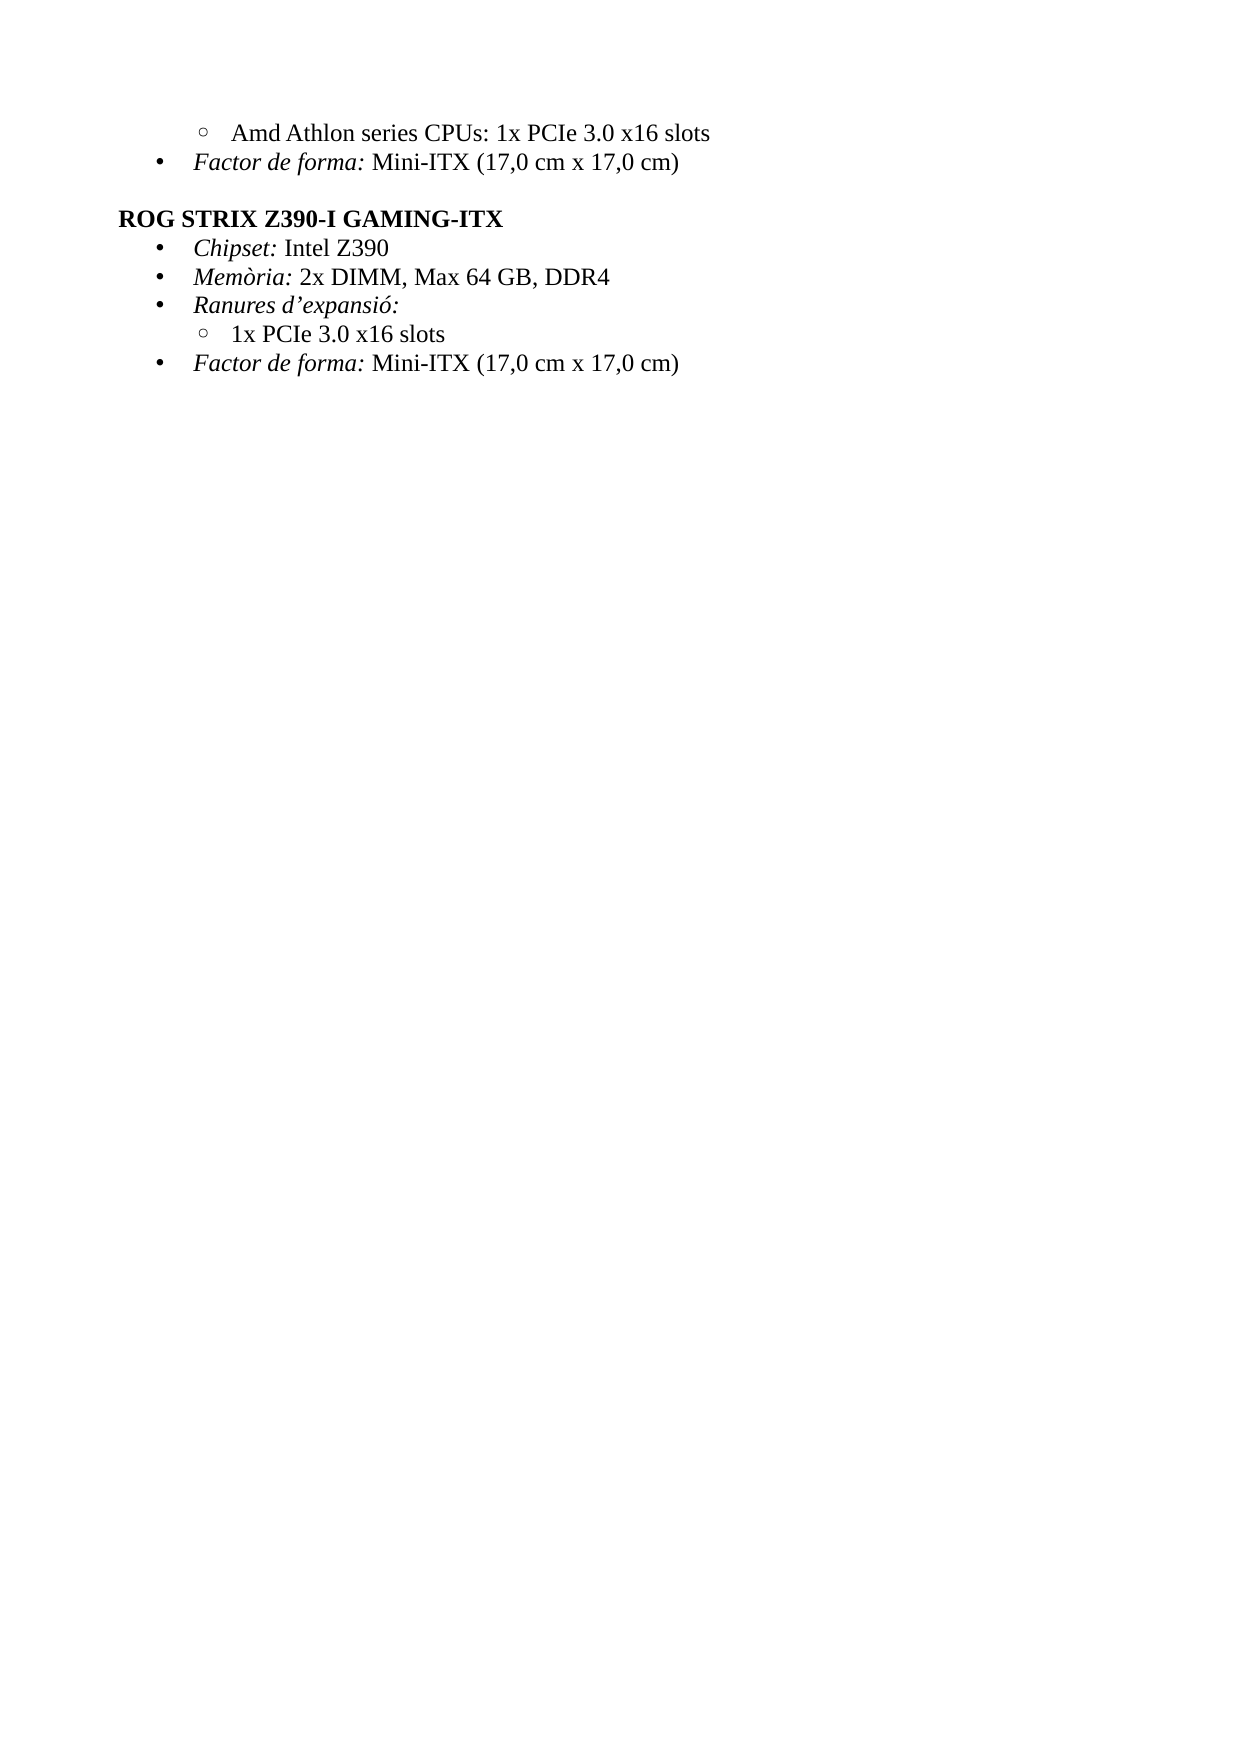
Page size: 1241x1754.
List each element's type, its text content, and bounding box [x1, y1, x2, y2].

list Factor de forma: Mini-ITX (17,0 cm x 17,0 cm) [156, 348, 1122, 377]
list Factor de forma: Mini-ITX (17,0 cm x 17,0 cm) [156, 147, 1122, 176]
list Amd Athlon series CPUs: 1x PCIe 3.0 x16 slots [193, 118, 1122, 147]
list 1x PCIe 3.0 x16 slots [193, 319, 1122, 348]
list Memòria: 2x DIMM, Max 64 GB, DDR4 [156, 262, 1122, 291]
list Chipset: Intel Z390 [156, 233, 1122, 262]
list Ranures d’expansió: [156, 291, 1122, 319]
text ROG STRIX Z390-I GAMING-ITX [118, 204, 1122, 233]
